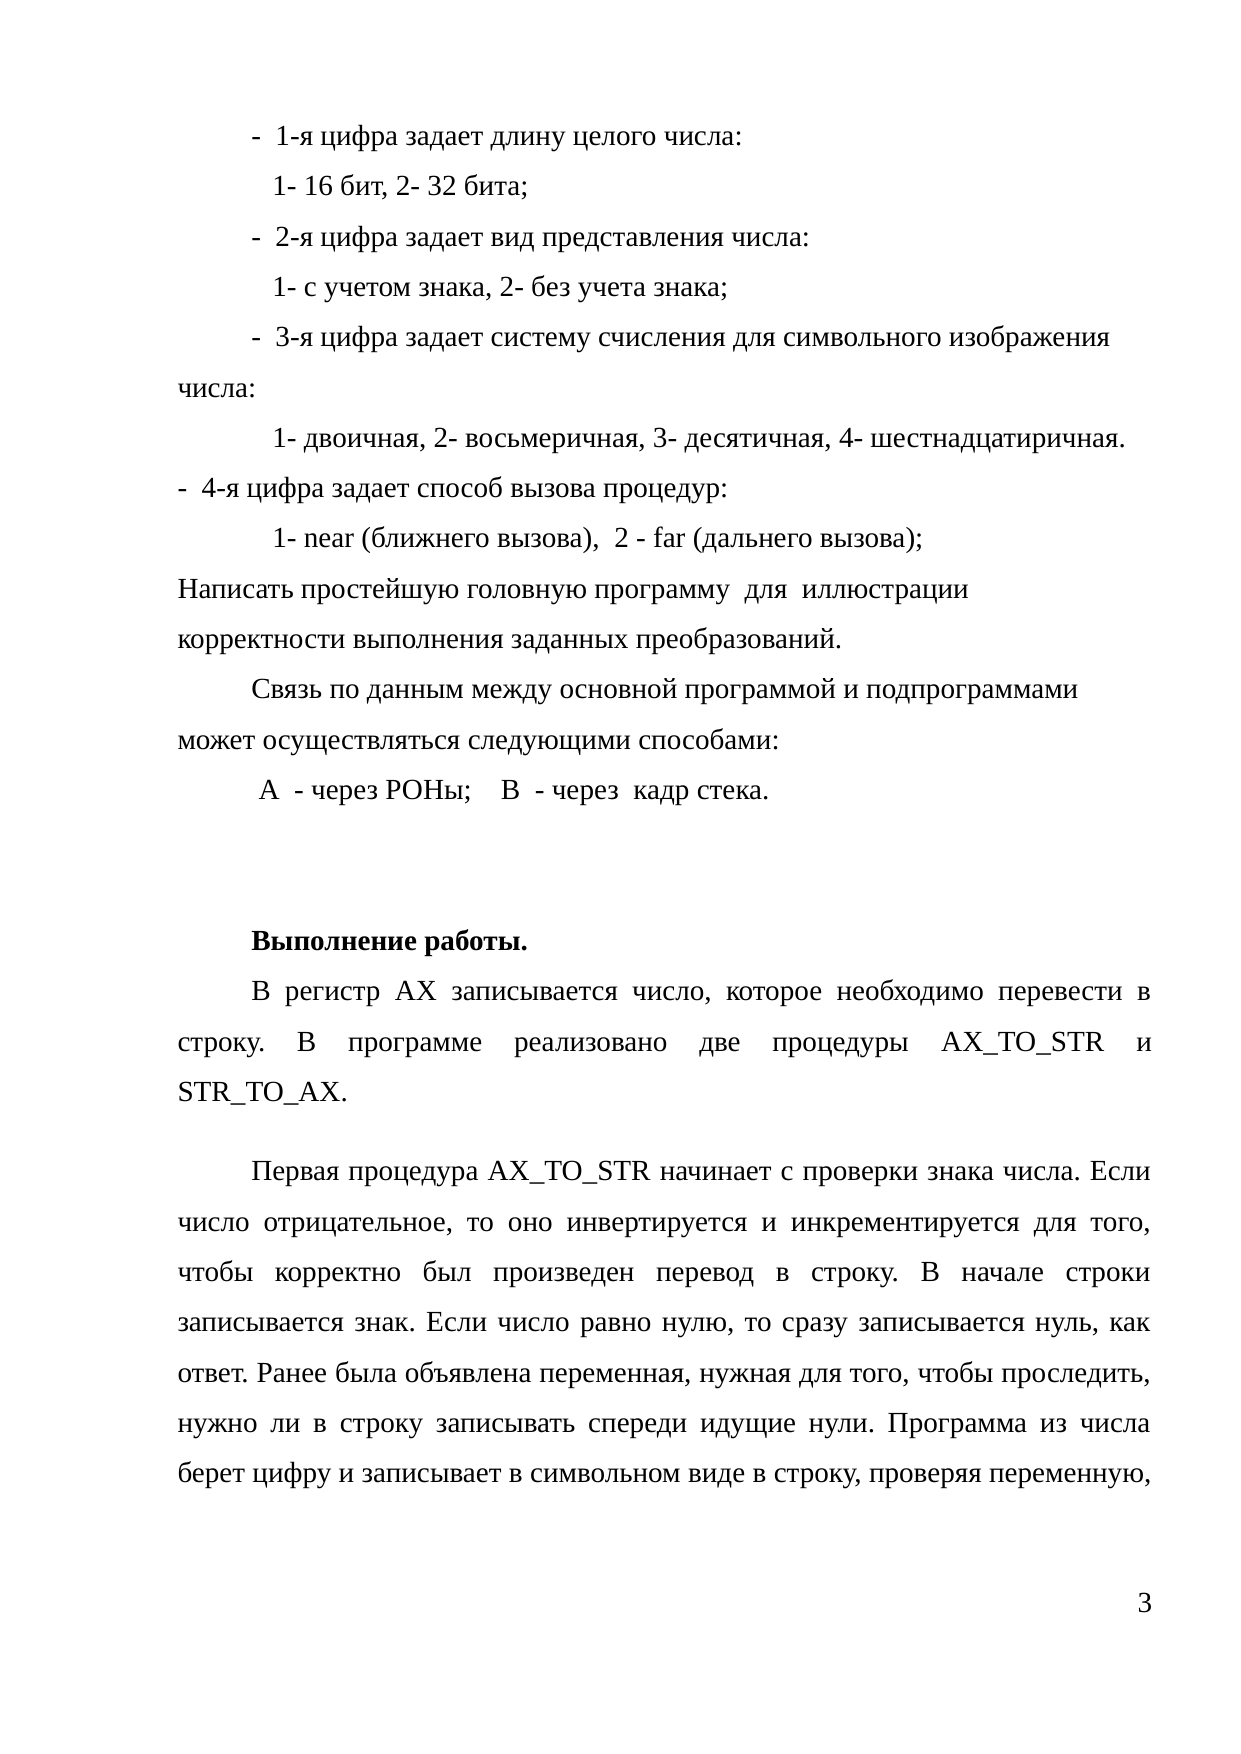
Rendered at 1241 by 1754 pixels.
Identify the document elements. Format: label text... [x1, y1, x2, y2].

text В регистр AX записывается число, которое необходимо перевести в строку. В программе реализовано две процедуры AX_TO_STR и STR_TO_AX. [177, 973, 1152, 1108]
text - 3-я цифра задает систему счисления для символьного изображения числа: [177, 319, 1152, 403]
text - 4-я цифра задает способ вызова процедур: [177, 470, 1152, 504]
text Написать простейшую головную программу для иллюстрации корректности выполнения заданных преобразований. [177, 571, 1152, 655]
text 1- 16 бит, 2- 32 бита; [177, 168, 1152, 202]
text А - через РОНы; B - через кадр стека. [177, 772, 1152, 806]
text 1- двоичная, 2- восьмеричная, 3- десятичная, 4- шестнадцатиричная. [177, 420, 1152, 453]
text Связь по данным между основной программой и подпрограммами [177, 672, 1152, 705]
text - 1-я цифра задает длину целого числа: [177, 118, 1152, 152]
subtitle Выполнение работы. [177, 923, 1152, 957]
text Первая процедура AX_TO_STR начинает с проверки знака числа. Если число отрицательное, то оно инвертируется и инкрементируется для того, чтобы корректно был произведен перевод в строку. В начале строки записывается знак. Если число равно нулю, то сразу записывается нуль, как ответ. Ранее была объявлена переменная, нужная для того, чтобы проследить, нужно ли в строку записывать спереди идущие нули. Программа из числа берет цифру и записывает в символьном виде в строку, проверяя переменную, [177, 1153, 1152, 1489]
text - 2-я цифра задает вид представления числа: [177, 219, 1152, 252]
text 1- с учетом знака, 2- без учета знака; [177, 269, 1152, 303]
text может осуществляться следующими способами: [177, 722, 1152, 755]
text 1- near (ближнего вызова), 2 - far (дальнего вызова); [177, 521, 1152, 554]
